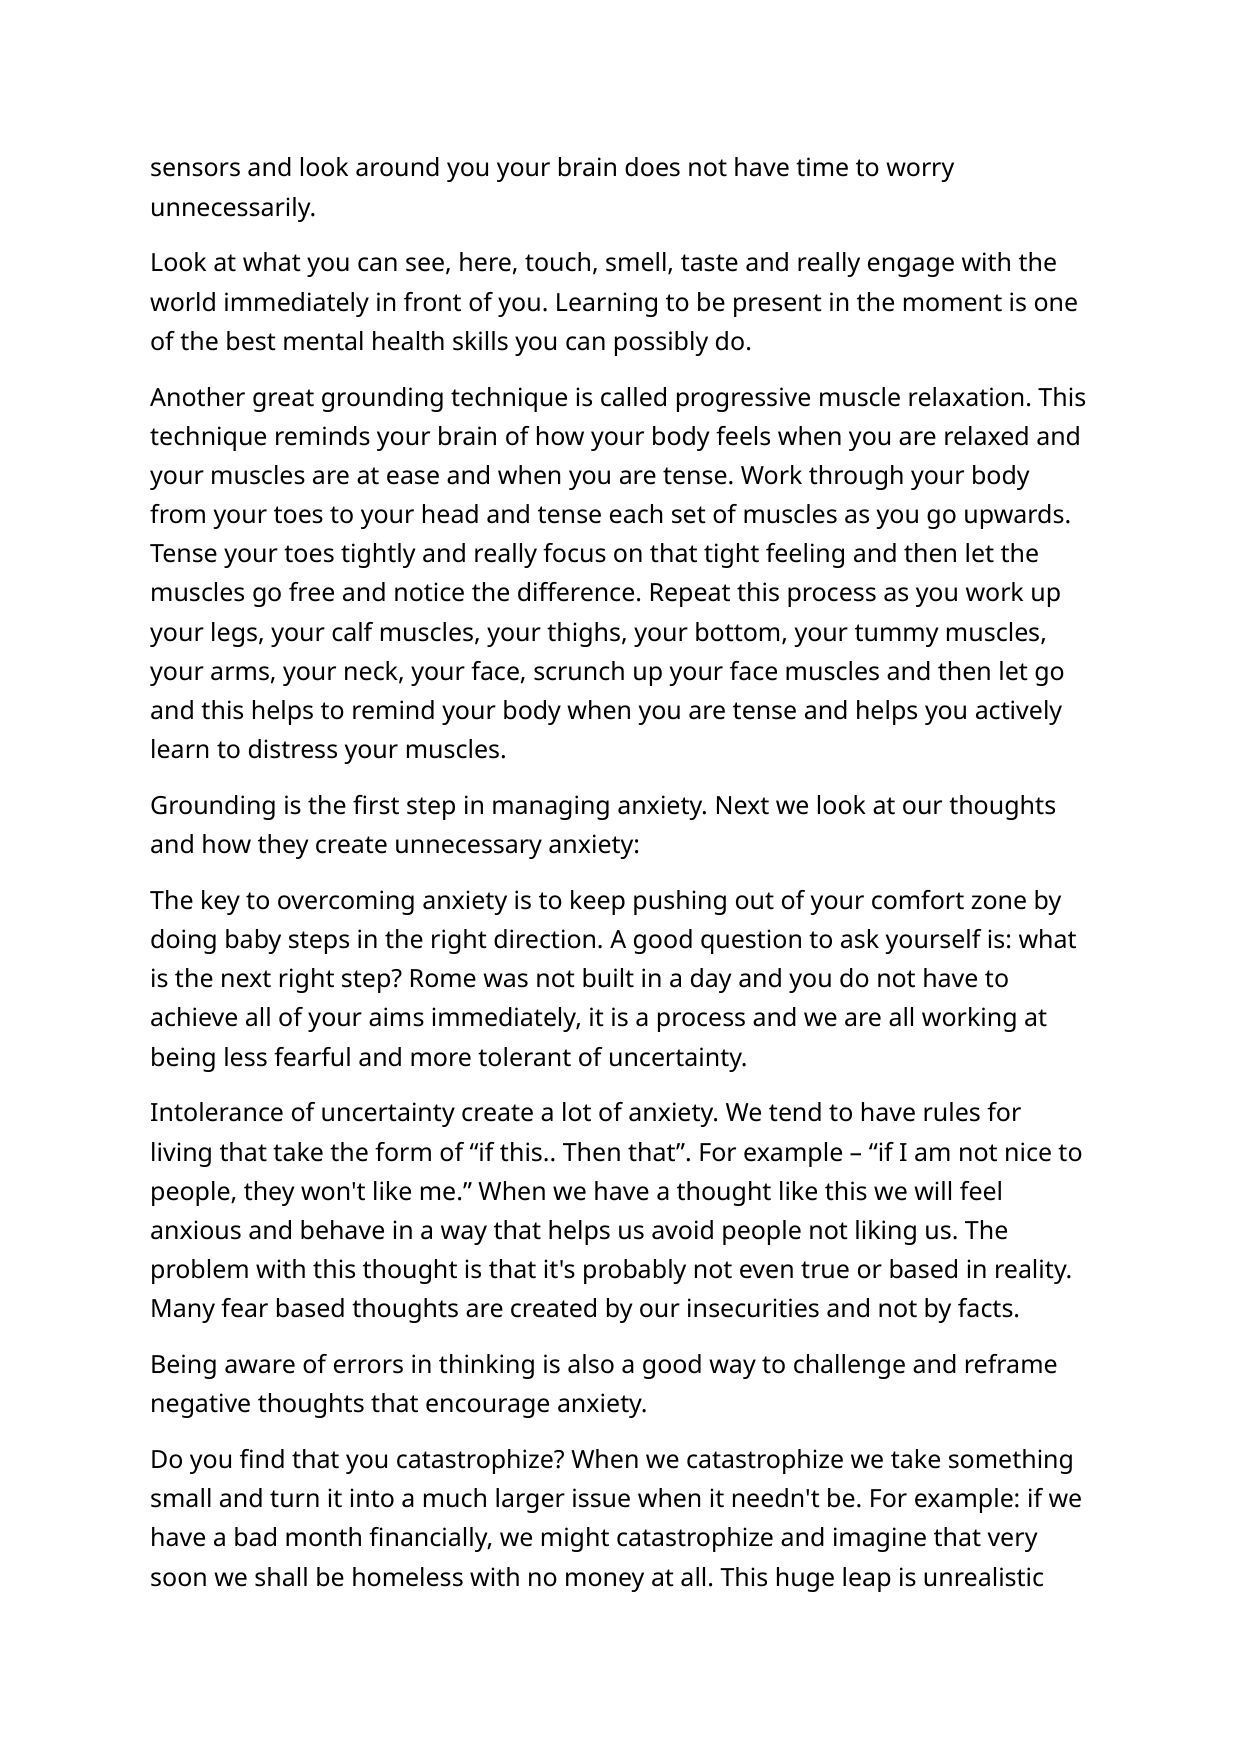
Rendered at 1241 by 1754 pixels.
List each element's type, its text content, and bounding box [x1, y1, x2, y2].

text Being aware of errors in thinking is also a good way to challenge and reframe negative thoughts that encourage anxiety. [150, 1347, 1090, 1420]
text sensors and look around you your brain does not have time to worry unnecessarily. [150, 150, 1090, 223]
text Another great grounding technique is called progressive muscle relaxation. This technique reminds your brain of how your body feels when you are relaxed and your muscles are at ease and when you are tense. Work through your body from your toes to your head and tense each set of muscles as you go upwards. Tense your toes tightly and really focus on that tight feeling and then let the muscles go free and notice the difference. Repeat this process as you work up your legs, your calf muscles, your thighs, your bottom, your tummy muscles, your arms, your neck, your face, scrunch up your face muscles and then let go and this helps to remind your body when you are tense and helps you actively learn to distress your muscles. [150, 379, 1090, 766]
text The key to overcoming anxiety is to keep pushing out of your comfort zone by doing baby steps in the right direction. A good question to ask yourself is: what is the next right step? Rome was not built in a day and you do not have to achieve all of your aims immediately, it is a process and we are all working at being less fearful and more tolerant of uncertainty. [150, 882, 1090, 1073]
text Grounding is the first step in managing anxiety. Next we look at our thoughts and how they create unnecessary anxiety: [150, 787, 1090, 861]
text Look at what you can see, here, touch, smell, taste and really engage with the world immediately in front of you. Learning to be present in the moment is one of the best mental health skills you can possibly do. [150, 245, 1090, 357]
text Do you find that you catastrophize? When we catastrophize we take something small and turn it into a much larger issue when it needn't be. For example: if we have a bad month financially, we might catastrophize and imagine that very soon we shall be homeless with no money at all. This huge leap is unrealistic [150, 1442, 1090, 1593]
text Intolerance of uncertainty create a lot of anxiety. We tend to have rules for living that take the form of “if this.. Then that”. For example – “if I am not nice to people, they won't like me.” When we have a thought like this we will feel anxious and behave in a way that helps us avoid people not liking us. The problem with this thought is that it's probably not even true or based in reality. Many fear based thoughts are created by our insecurities and not by facts. [150, 1095, 1090, 1325]
